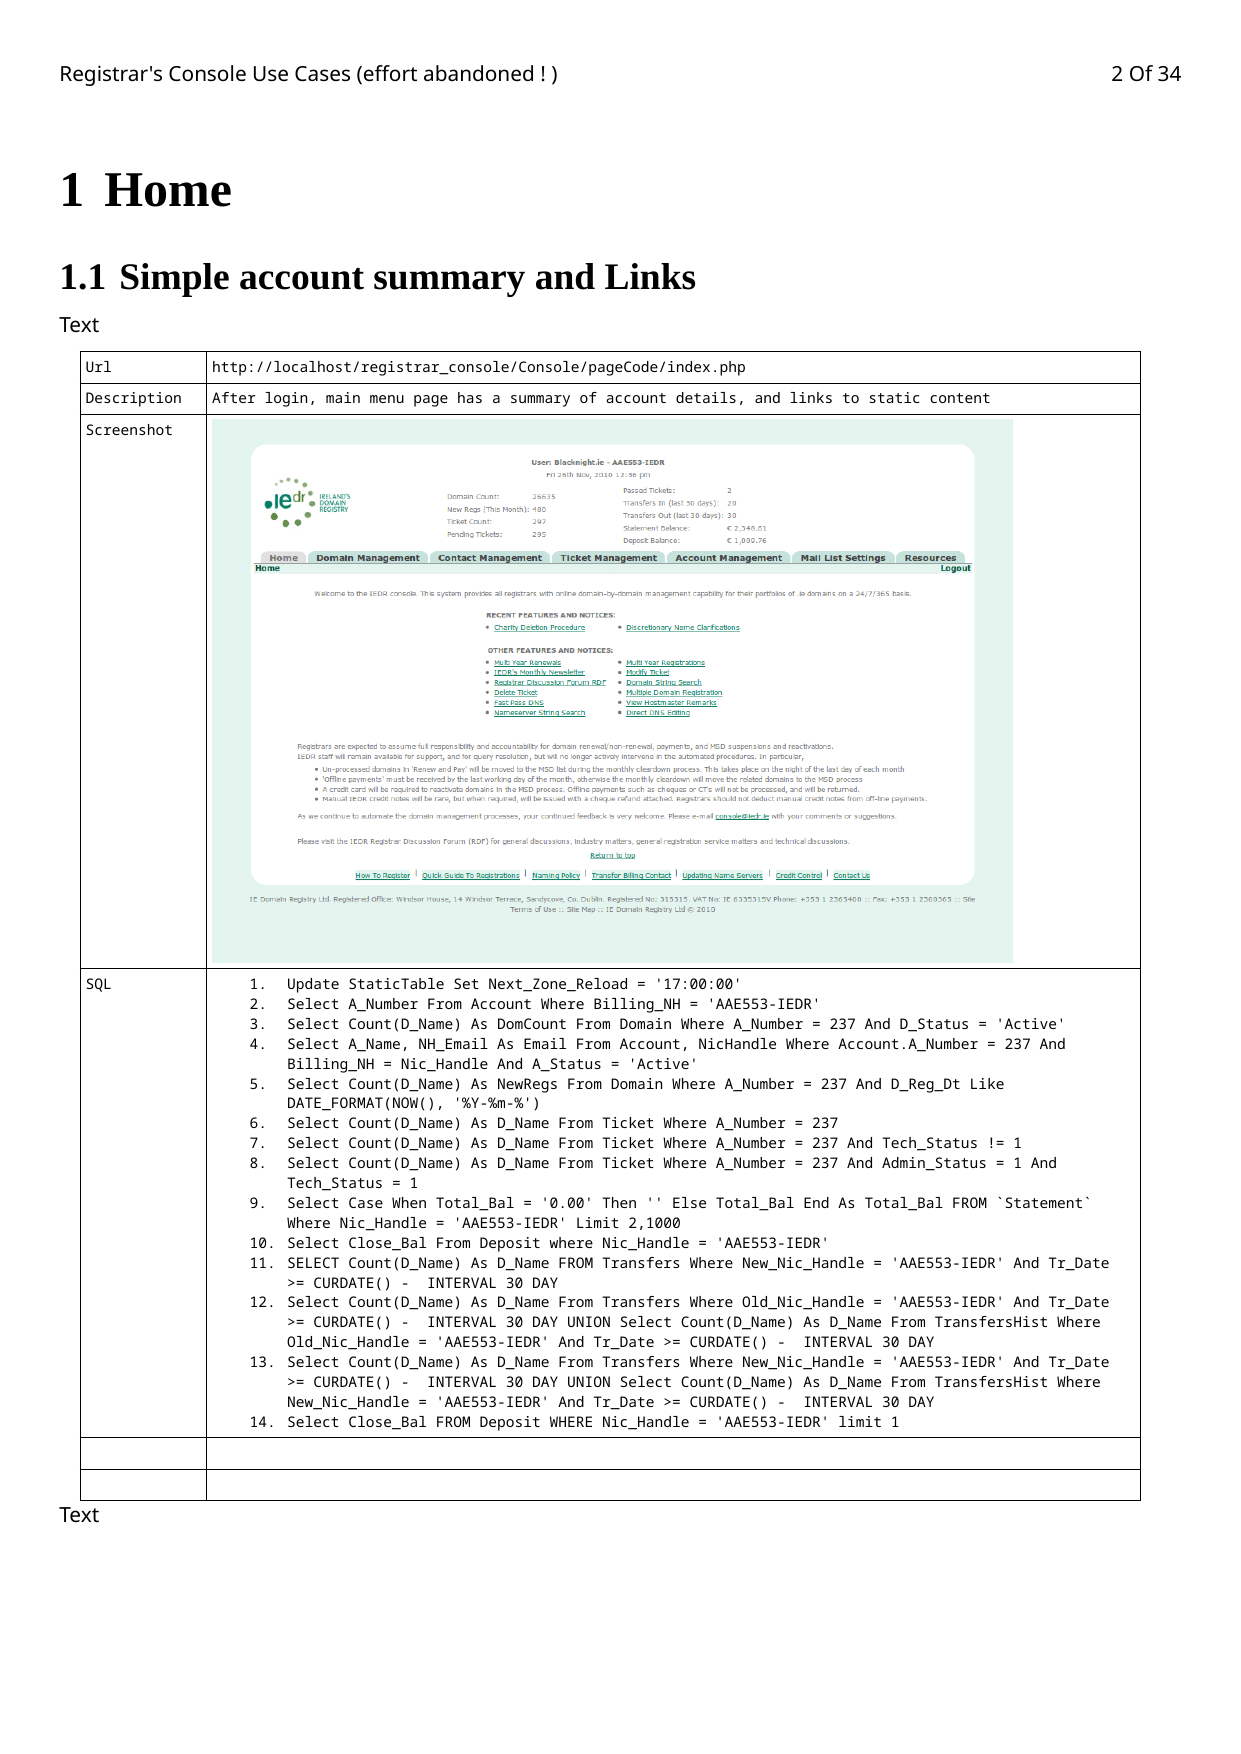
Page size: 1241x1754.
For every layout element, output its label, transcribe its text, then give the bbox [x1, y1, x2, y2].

table_cell Update StaticTable Set Next_Zone_Reload = '17:00:00' Select A_Number From Account Where Billing_NH = 'AAE553-IEDR' Select Count(D_Name) As DomCount From Domain Where A_Number = 237 And D_Status = 'Active' Select A_Name, NH_Email As Email From Account, NicHandle Where Account.A_Number = 237 And Billing_NH = Nic_Handle And A_Status = 'Active' Select Count(D_Name) As NewRegs From Domain Where A_Number = 237 And D_Reg_Dt Like DATE_FORMAT(NOW(), '%Y-%m-%') Select Count(D_Name) As D_Name From Ticket Where A_Number = 237 Select Count(D_Name) As D_Name From Ticket Where A_Number = 237 And Tech_Status != 1 Select Count(D_Name) As D_Name From Ticket Where A_Number = 237 And Admin_Status = 1 And Tech_Status = 1 Select Case When Total_Bal = '0.00' Then '' Else Total_Bal End As Total_Bal FROM `Statement` Where Nic_Handle = 'AAE553-IEDR' Limit 2,1000 Select Close_Bal From Deposit where Nic_Handle = 'AAE553-IEDR' SELECT Count(D_Name) As D_Name FROM Transfers Where New_Nic_Handle = 'AAE553-IEDR' And Tr_Date >= CURDATE() - INTERVAL 30 DAY Select Count(D_Name) As D_Name From Transfers Where Old_Nic_Handle = 'AAE553-IEDR' And Tr_Date >= CURDATE() - INTERVAL 30 DAY UNION Select Count(D_Name) As D_Name From TransfersHist Where Old_Nic_Handle = 'AAE553-IEDR' And Tr_Date >= CURDATE() - INTERVAL 30 DAY Select Count(D_Name) As D_Name From Transfers Where New_Nic_Handle = 'AAE553-IEDR' And Tr_Date >= CURDATE() - INTERVAL 30 DAY UNION Select Count(D_Name) As D_Name From TransfersHist Where New_Nic_Handle = 'AAE553-IEDR' And Tr_Date >= CURDATE() - INTERVAL 30 DAY Select Close_Bal FROM Deposit WHERE Nic_Handle = 'AAE553-IEDR' limit 1 [207, 969, 1140, 1437]
text Text [59, 1500, 1181, 1529]
picture [211, 419, 1014, 963]
table_cell [207, 1470, 1140, 1500]
table_cell Screenshot [81, 415, 206, 968]
table_header http://localhost/registrar_console/Console/pageCode/index.php [207, 352, 1140, 382]
table_cell [207, 415, 1140, 968]
subtitle Simple account summary and Links [59, 254, 1181, 297]
table_cell [81, 1470, 206, 1500]
table_header Url [81, 352, 206, 382]
text Text [59, 310, 1181, 338]
table_cell [81, 1438, 206, 1469]
table_cell SQL [81, 969, 206, 1437]
table_cell Description [81, 384, 206, 414]
table_cell After login, main menu page has a summary of account details, and links to static content [207, 384, 1140, 414]
table_cell [207, 1438, 1140, 1469]
subtitle Home [59, 159, 1181, 217]
